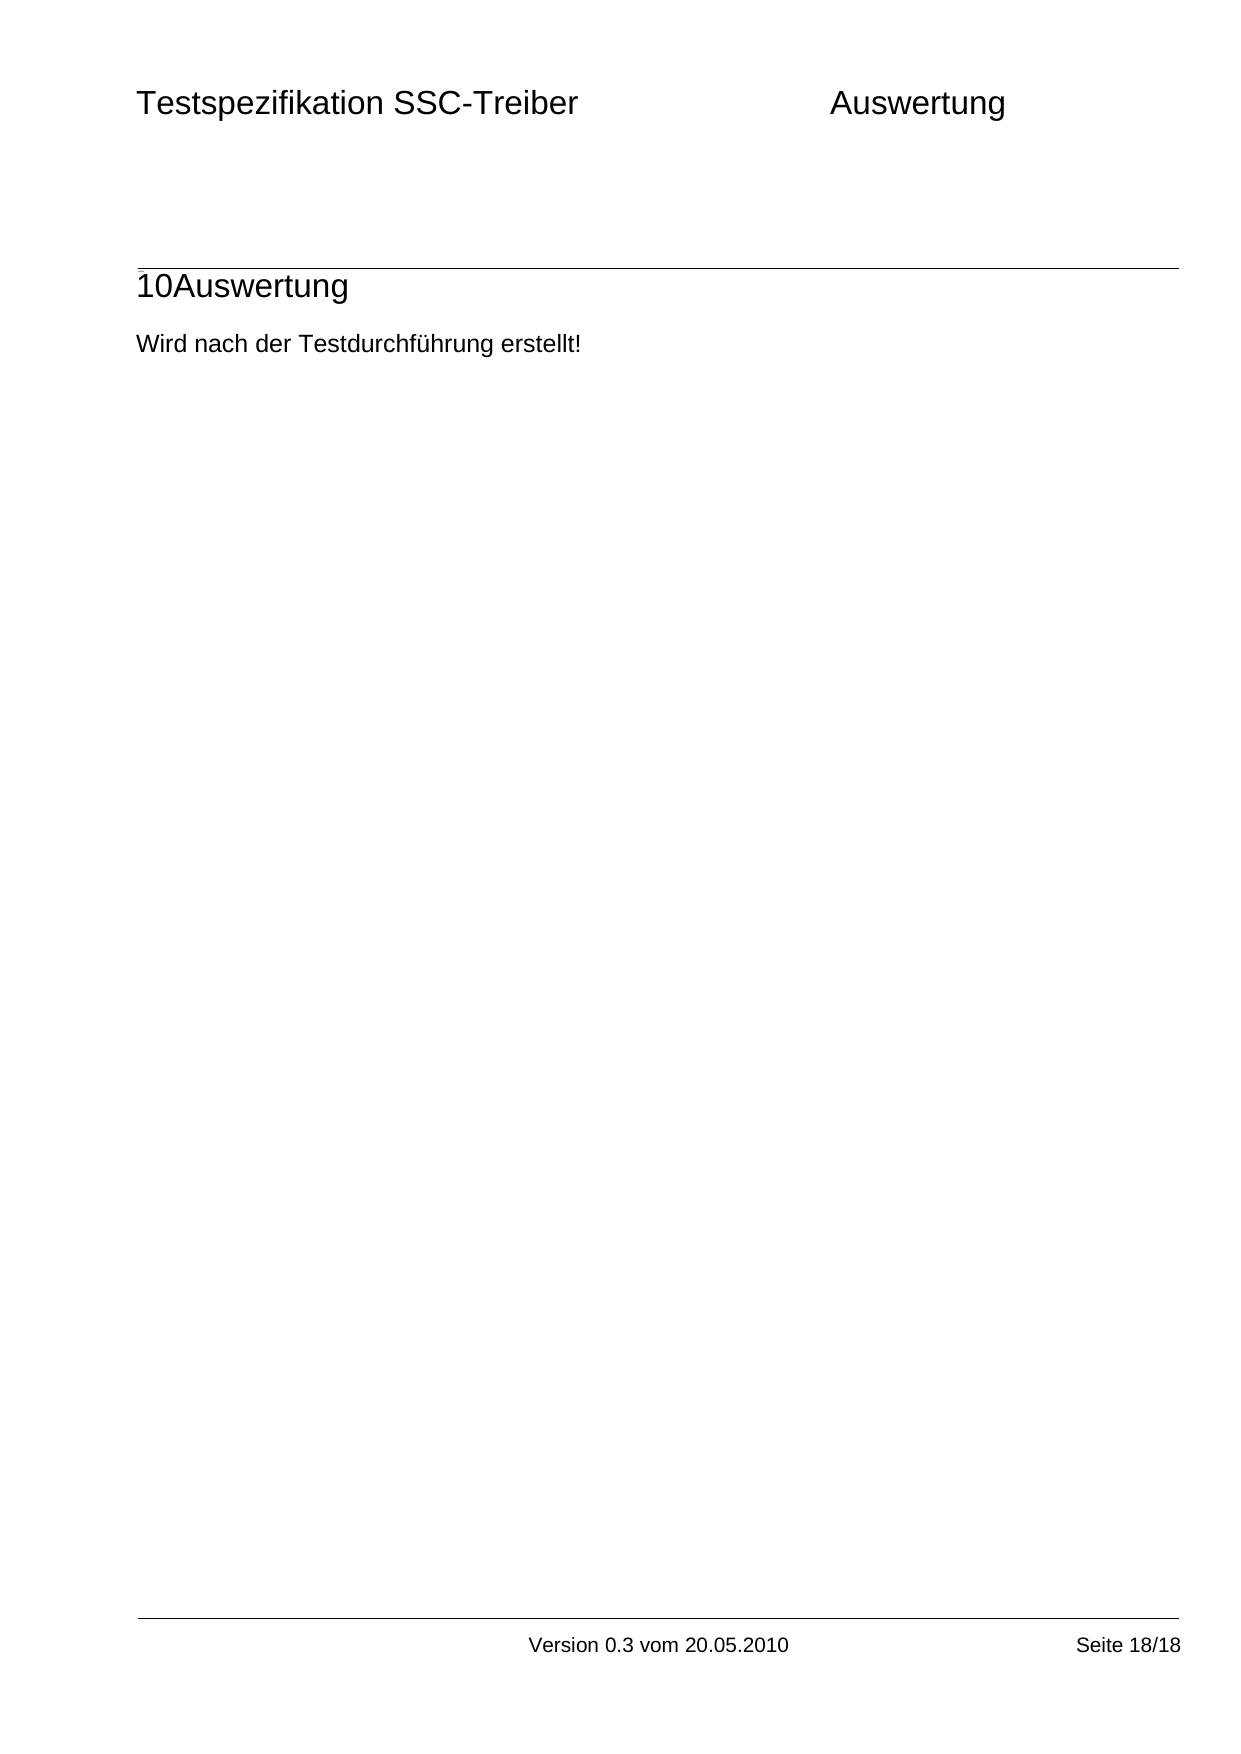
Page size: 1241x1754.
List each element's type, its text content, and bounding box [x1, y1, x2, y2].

text Wird nach der Testdurchführung erstellt! [136, 329, 1181, 358]
subtitle Auswertung [136, 289, 343, 304]
subtitle Auswertung [342, 289, 1181, 304]
